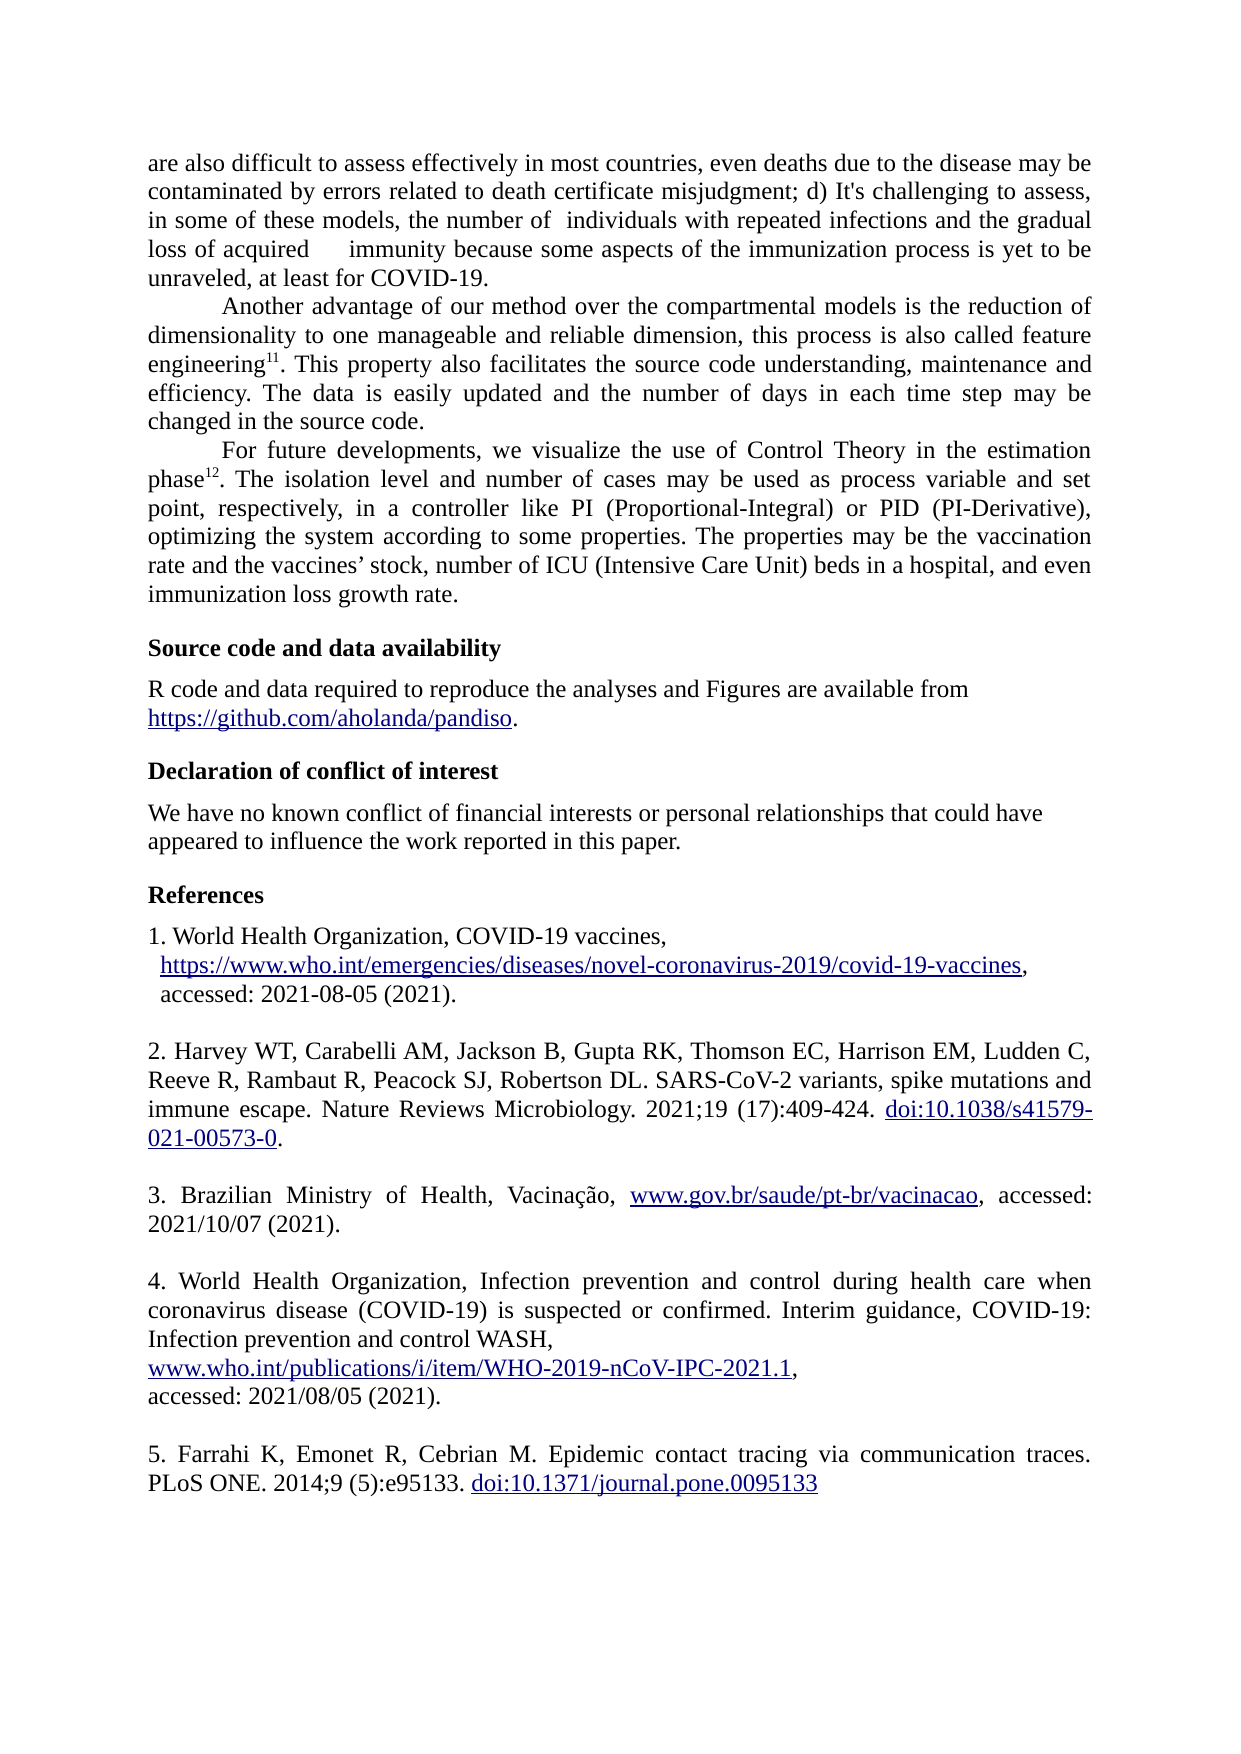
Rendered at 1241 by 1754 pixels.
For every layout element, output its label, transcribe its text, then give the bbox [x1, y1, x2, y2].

text https://github.com/aholanda/pandiso. [148, 703, 1093, 731]
text are also difficult to assess effectively in most countries, even deaths due to the disease may be contaminated by errors related to death certificate misjudgment; d) It's challenging to assess, in some of these models, the number of individuals with repeated infections and the gradual loss of acquired immunity because some aspects of the immunization process is yet to be unraveled, at least for COVID-19. [148, 148, 1093, 291]
text For future developments, we visualize the use of Control Theory in the estimation phase12. The isolation level and number of cases may be used as process variable and set point, respectively, in a controller like PI (Proportional-Integral) or PID (PI-Derivative), optimizing the system according to some properties. The properties may be the vaccination rate and the vaccines’ stock, number of ICU (Intensive Care Unit) beds in a hospital, and even immunization loss growth rate. [148, 435, 1093, 608]
subtitle References [148, 880, 1093, 909]
subtitle Declaration of conflict of interest [148, 756, 1093, 785]
text 1. World Health Organization, COVID-19 vaccines, [148, 921, 1093, 950]
text 2. Harvey WT, Carabelli AM, Jackson B, Gupta RK, Thomson EC, Harrison EM, Ludden C, Reeve R, Rambaut R, Peacock SJ, Robertson DL. SARS-CoV-2 variants, spike mutations and immune escape. Nature Reviews Microbiology. 2021;19 (17):409-424. doi:10.1038/s41579-021-00573-0. [148, 1036, 1093, 1151]
text appeared to influence the work reported in this paper. [148, 826, 1093, 855]
text accessed: 2021/08/05 (2021). [148, 1381, 1093, 1410]
text 4. World Health Organization, Infection prevention and control during health care when coronavirus disease (COVID-19) is suspected or confirmed. Interim guidance, COVID-19: Infection prevention and control WASH, [148, 1266, 1093, 1353]
text https://www.who.int/emergencies/diseases/novel-coronavirus-2019/covid-19-vaccines, [148, 950, 1093, 979]
subtitle Source code and data availability [148, 633, 1093, 661]
text accessed: 2021-08-05 (2021). [148, 979, 1093, 1008]
text www.who.int/publications/i/item/WHO-2019-nCoV-IPC-2021.1, [148, 1353, 1093, 1381]
text We have no known conflict of financial interests or personal relationships that could have [148, 798, 1093, 826]
text 5. Farrahi K, Emonet R, Cebrian M. Epidemic contact tracing via communication traces. PLoS ONE. 2014;9 (5):e95133. doi:10.1371/journal.pone.0095133 [148, 1439, 1093, 1496]
text R code and data required to reproduce the analyses and Figures are available from [148, 674, 1093, 703]
text 3. Brazilian Ministry of Health, Vacinação, www.gov.br/saude/pt-br/vacinacao, accessed: 2021/10/07 (2021). [148, 1180, 1093, 1238]
text Another advantage of our method over the compartmental models is the reduction of dimensionality to one manageable and reliable dimension, this process is also called feature engineering11. This property also facilitates the source code understanding, maintenance and efficiency. The data is easily updated and the number of days in each time step may be changed in the source code. [148, 291, 1093, 435]
